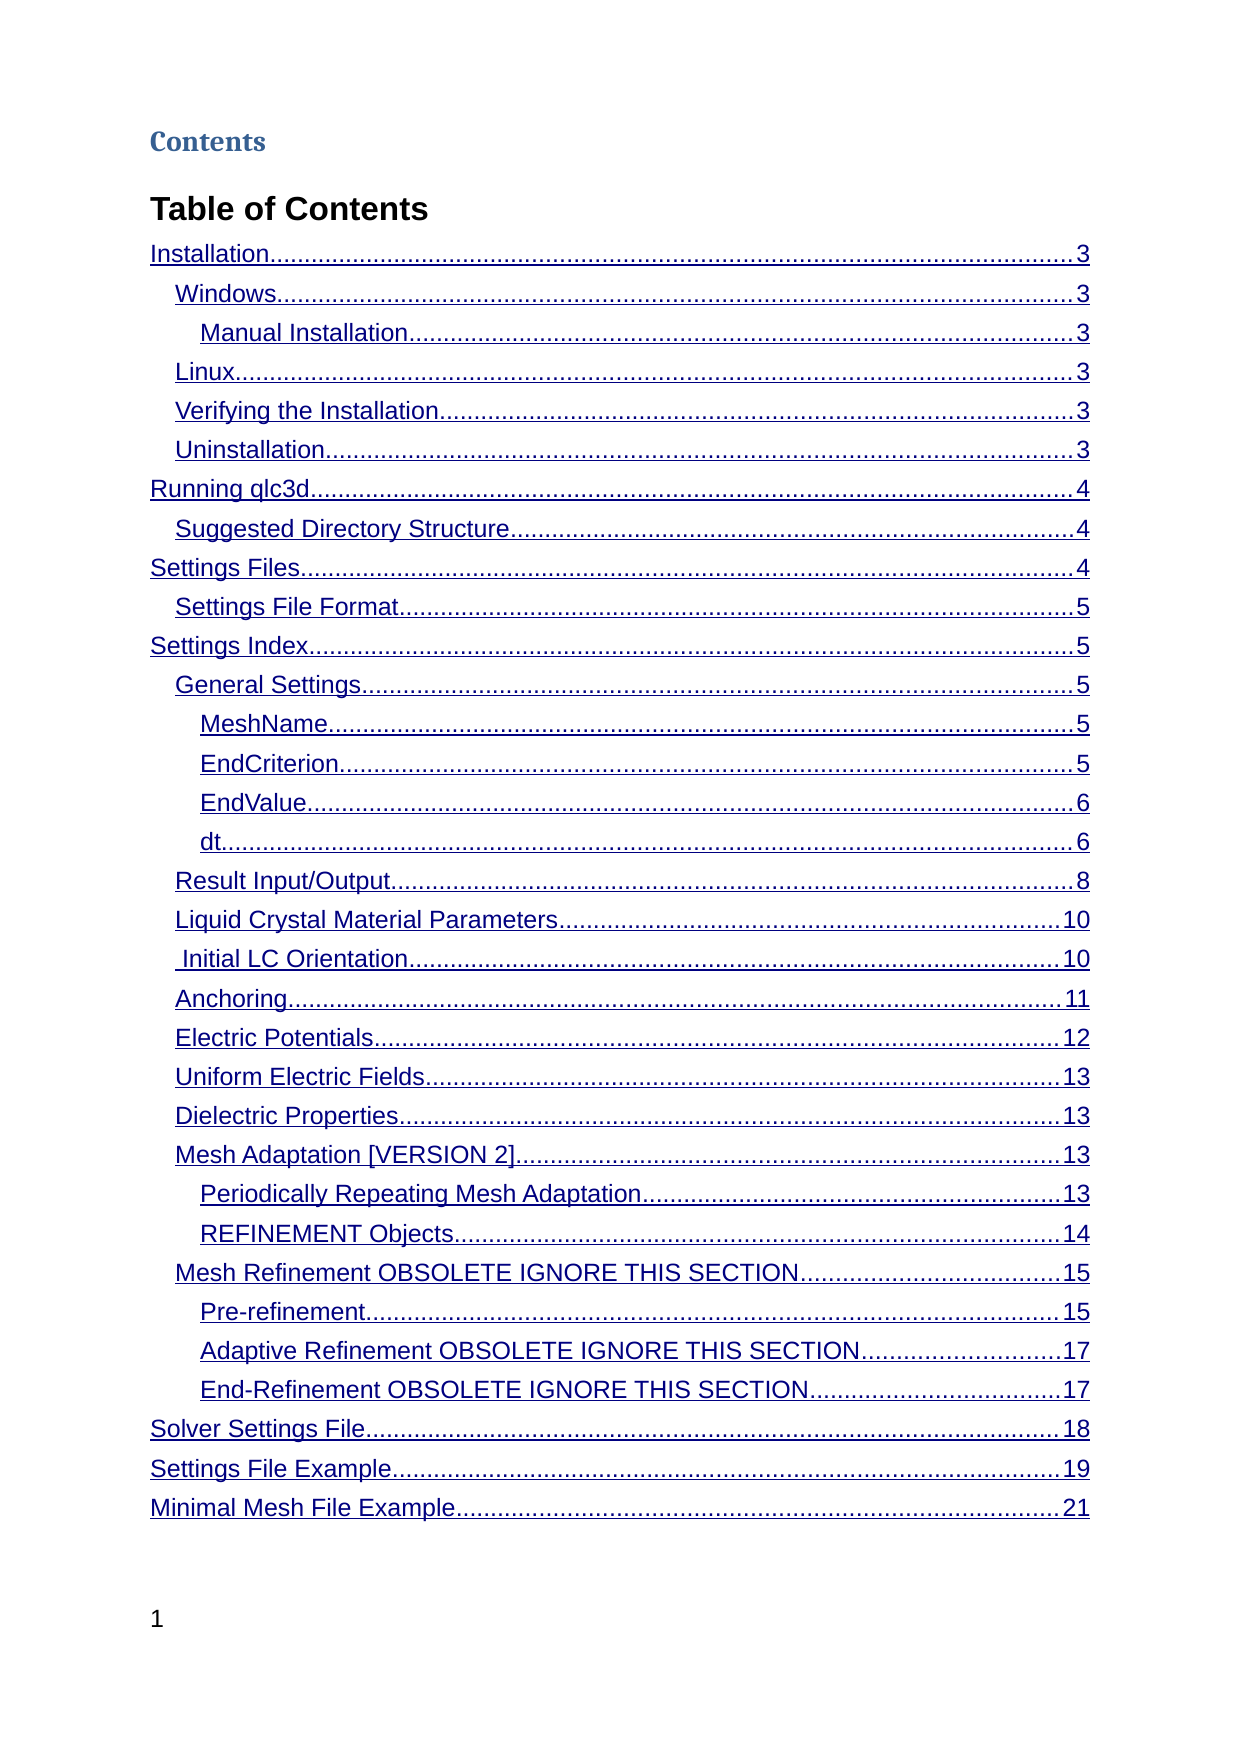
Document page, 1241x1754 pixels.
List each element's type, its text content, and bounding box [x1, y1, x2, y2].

text Verifying the Installation 3 [175, 396, 1090, 421]
text Dielectric Properties 13 [175, 1101, 1090, 1126]
text dt 6 [200, 827, 1090, 852]
text Linux 3 [175, 357, 1090, 382]
text Initial LC Orientation 10 [175, 944, 1090, 969]
text Uninstallation 3 [175, 435, 1090, 460]
text EndCriterion 5 [200, 749, 1090, 774]
text Settings File Format 5 [175, 592, 1090, 617]
text Minimal Mesh File Example 21 [150, 1493, 1090, 1518]
text Settings File Example 19 [150, 1454, 1090, 1479]
subtitle Table of Contents [150, 188, 1090, 227]
text Manual Installation 3 [200, 318, 1090, 343]
text Mesh Adaptation [VERSION 2] 13 [175, 1140, 1090, 1165]
text Adaptive Refinement OBSOLETE IGNORE THIS SECTION 17 [200, 1336, 1090, 1361]
text Anchoring 11 [175, 984, 1090, 1009]
text Liquid Crystal Material Parameters 10 [175, 905, 1090, 930]
text EndValue 6 [200, 788, 1090, 813]
text General Settings 5 [175, 670, 1090, 695]
text Solver Settings File 18 [150, 1414, 1090, 1439]
text Settings Files 4 [150, 553, 1090, 578]
text End-Refinement OBSOLETE IGNORE THIS SECTION 17 [200, 1375, 1090, 1400]
text Mesh Refinement OBSOLETE IGNORE THIS SECTION 15 [175, 1258, 1090, 1283]
text Uniform Electric Fields 13 [175, 1062, 1090, 1087]
subtitle Contents [150, 125, 1090, 158]
text Running qlc3d 4 [150, 474, 1090, 499]
text MeshName 5 [200, 709, 1090, 734]
text Result Input/Output 8 [175, 866, 1090, 891]
text Electric Potentials 12 [175, 1023, 1090, 1048]
text Installation 3 [150, 239, 1090, 264]
text REFINEMENT Objects 14 [200, 1219, 1090, 1244]
text Periodically Repeating Mesh Adaptation 13 [200, 1179, 1090, 1204]
text Settings Index 5 [150, 631, 1090, 656]
text Windows 3 [175, 279, 1090, 304]
text Suggested Directory Structure 4 [175, 514, 1090, 539]
text Pre-refinement 15 [200, 1297, 1090, 1322]
